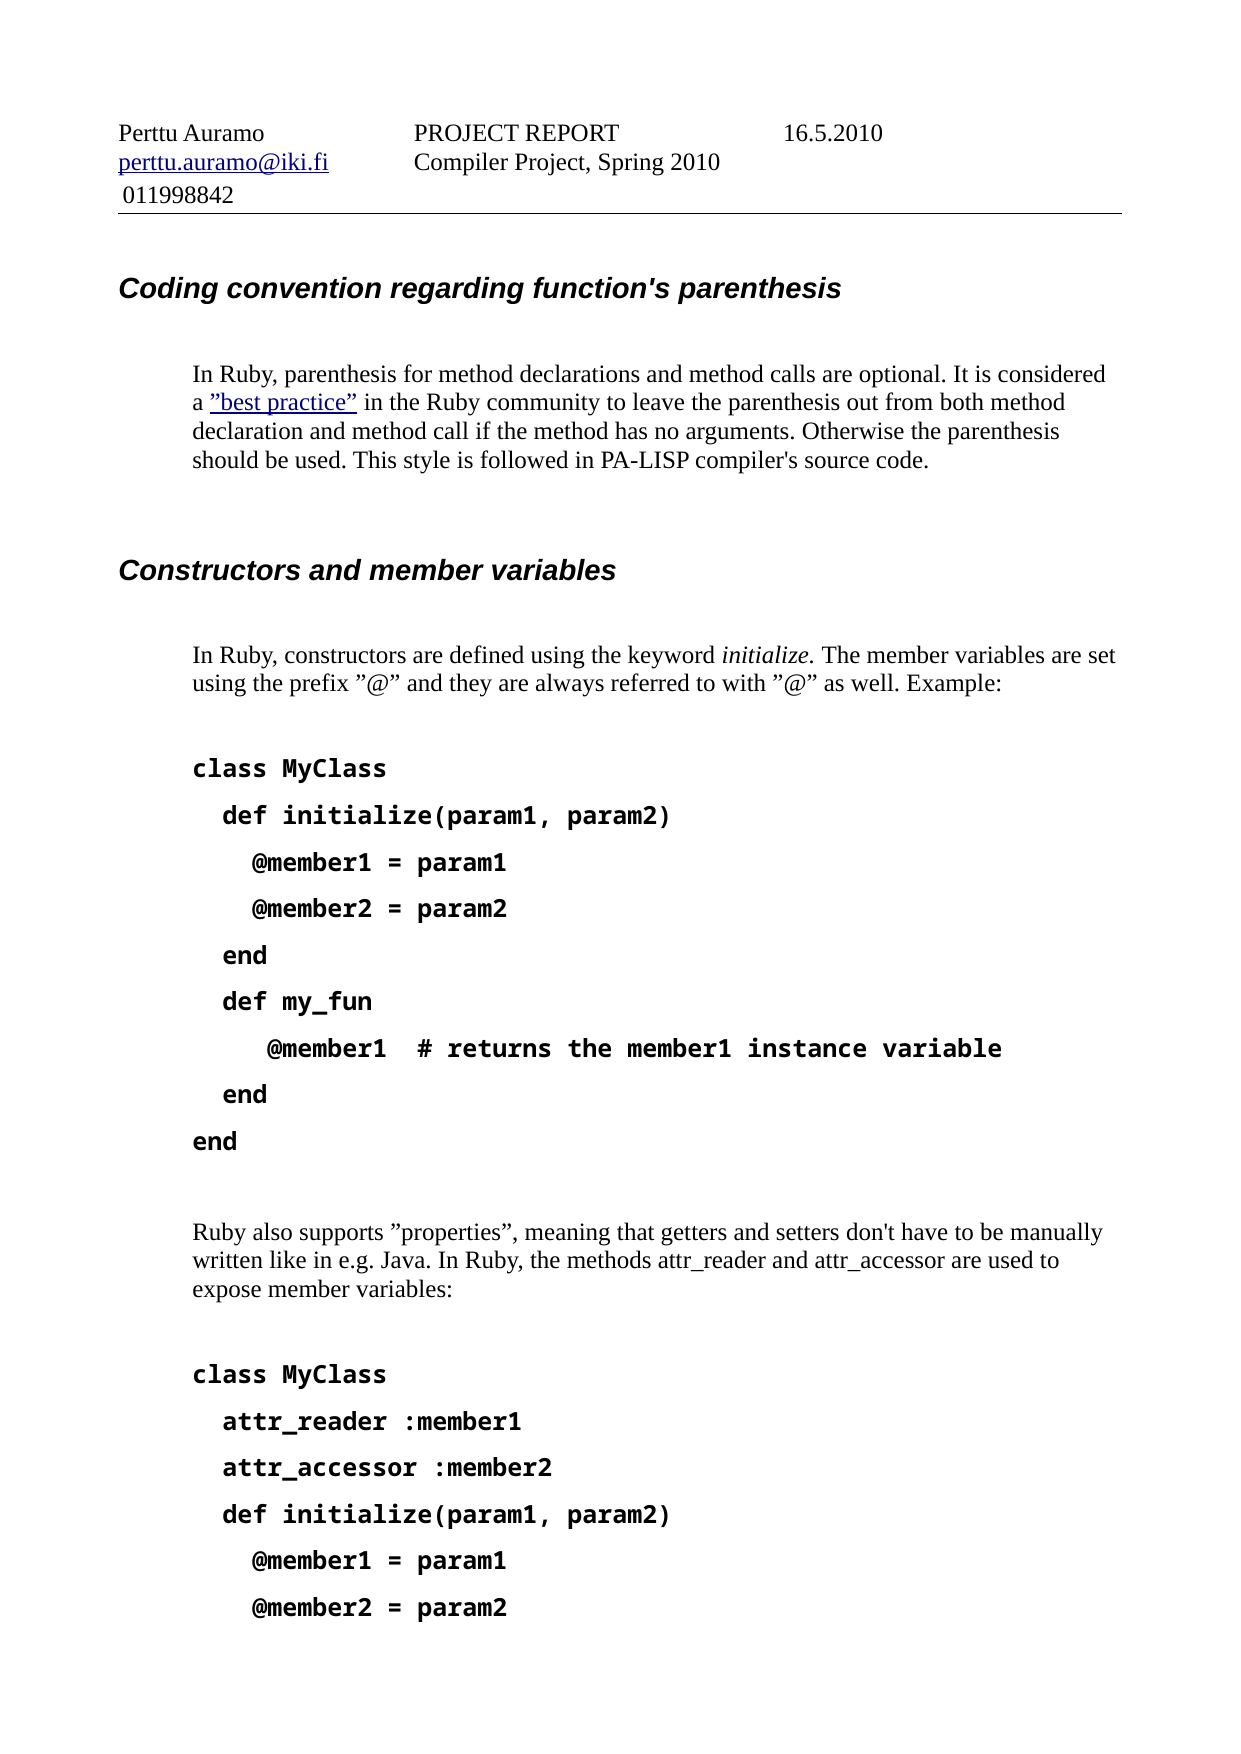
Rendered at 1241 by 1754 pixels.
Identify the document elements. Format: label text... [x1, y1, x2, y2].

text @member2 = param2 [192, 1589, 1122, 1623]
subtitle Coding convention regarding function's parenthesis [118, 271, 1122, 305]
text Ruby also supports ”properties”, meaning that getters and setters don't have to be manually written like in e.g. Java. In Ruby, the methods attr_reader and attr_accessor are used to expose member variables: [192, 1217, 1122, 1303]
text def initialize(param1, param2) [192, 1496, 1122, 1530]
text @member2 = param2 [192, 891, 1122, 925]
text class MyClass [192, 751, 1122, 785]
text attr_accessor :member2 [192, 1450, 1122, 1484]
text end [192, 937, 1122, 971]
text def my_fun [192, 984, 1122, 1018]
text In Ruby, constructors are defined using the keyword initialize. The member variables are set using the prefix ”@” and they are always referred to with ”@” as well. Example: [192, 640, 1122, 697]
text @member1 = param1 [192, 844, 1122, 878]
text attr_reader :member1 [192, 1403, 1122, 1437]
text class MyClass [192, 1357, 1122, 1391]
text end [192, 1123, 1122, 1158]
text def initialize(param1, param2) [192, 798, 1122, 832]
text @member1 = param1 [192, 1543, 1122, 1577]
text @member1 # returns the member1 instance variable [192, 1030, 1122, 1064]
text end [192, 1077, 1122, 1111]
text In Ruby, parenthesis for method declarations and method calls are optional. It is considered a ”best practice” in the Ruby community to leave the parenthesis out from both method declaration and method call if the method has no arguments. Otherwise the parenthesis should be used. This style is followed in PA-LISP compiler's source code. [192, 359, 1122, 474]
subtitle Constructors and member variables [118, 552, 1122, 586]
